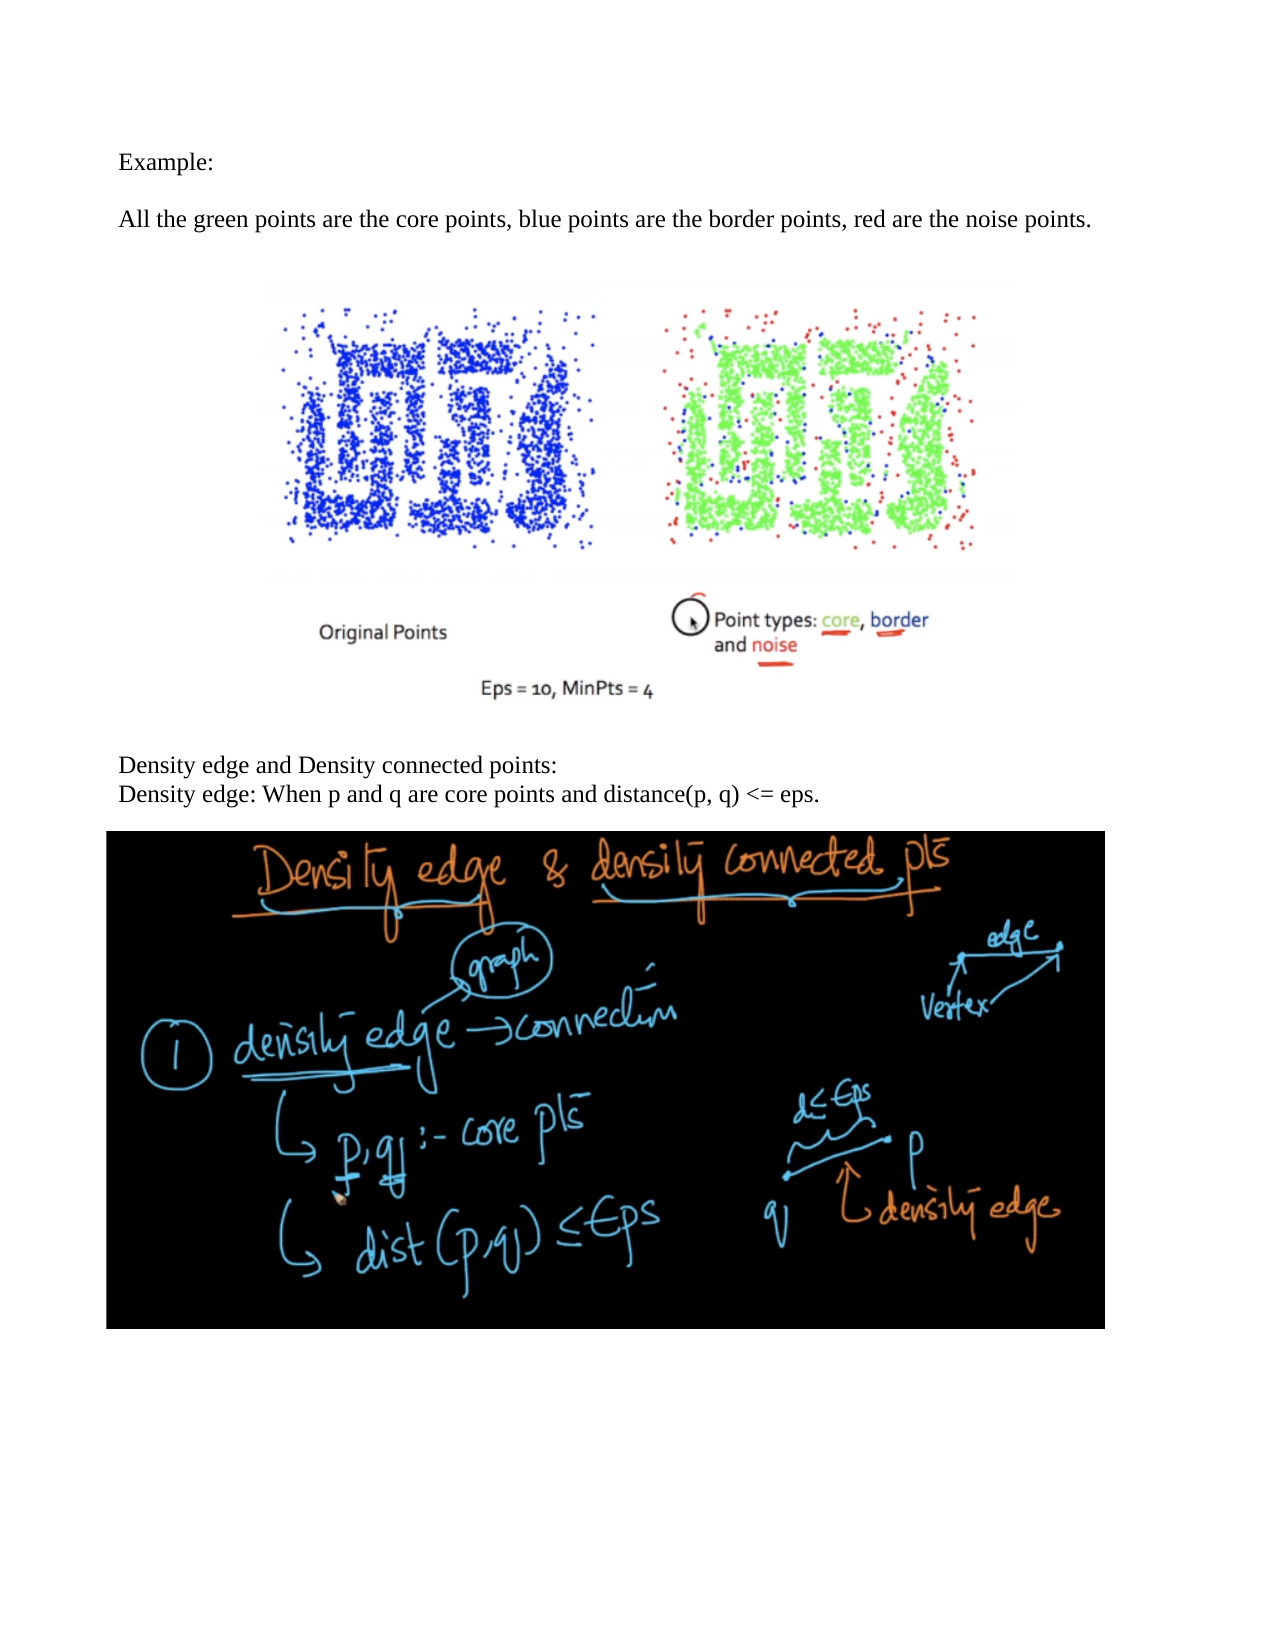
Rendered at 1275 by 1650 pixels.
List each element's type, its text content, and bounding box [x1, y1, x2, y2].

text Example: [118, 147, 1157, 176]
text Density edge and Density connected points: [118, 751, 1157, 779]
picture [258, 261, 1017, 710]
text All the green points are the core points, blue points are the border points, red are the noise points. [118, 204, 1157, 233]
text Density edge: When p and q are core points and distance(p, q) <= eps. [118, 779, 1157, 808]
picture [106, 831, 1105, 1329]
